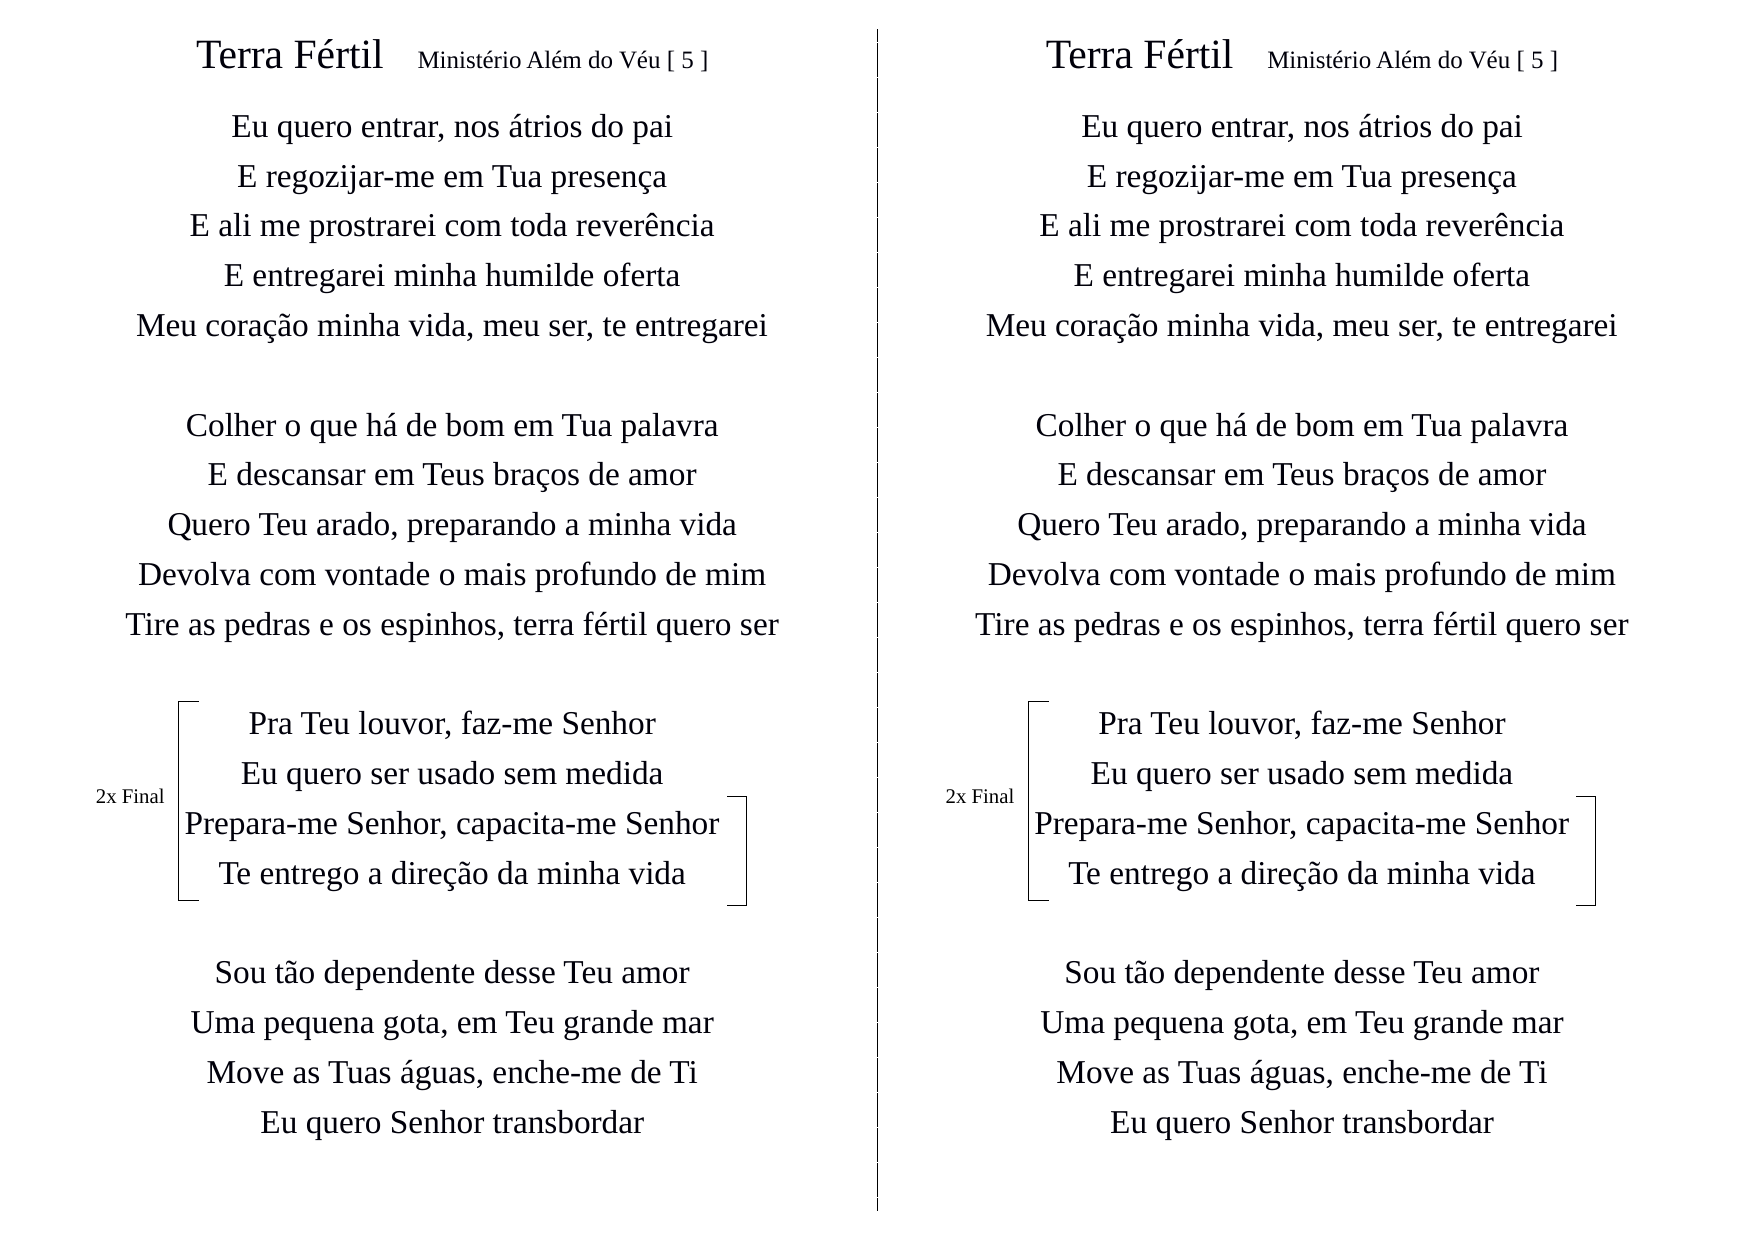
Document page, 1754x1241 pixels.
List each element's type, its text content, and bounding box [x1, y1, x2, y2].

text [879, 704, 1028, 742]
text [29, 803, 178, 842]
text Devolva com vontade o mais profundo de mim [29, 554, 875, 593]
text Quero Teu arado, preparando a minha vida [29, 504, 875, 543]
text Prepara-me Senhor, capacita-me Senhor [1029, 803, 1595, 842]
text Meu coração minha vida, meu ser, te entregarei [29, 305, 875, 344]
text E ali me prostrarei com toda reverência [29, 206, 875, 244]
text [29, 753, 178, 792]
text Prepara-me Senhor, capacita-me Senhor [179, 803, 746, 842]
text Te entrego a direção da minha vida [179, 853, 746, 891]
text [29, 704, 178, 742]
text Move as Tuas águas, enche-me de Ti [29, 1052, 875, 1091]
text Move as Tuas águas, enche-me de Ti [879, 1052, 1724, 1091]
text [1596, 803, 1724, 842]
text Te entrego a direção da minha vida [1029, 853, 1595, 891]
text Colher o que há de bom em Tua palavra [879, 405, 1724, 443]
text Quero Teu arado, preparando a minha vida [879, 504, 1724, 543]
text Pra Teu louvor, faz-me Senhor [179, 704, 875, 742]
text Tire as pedras e os espinhos, terra fértil quero ser [29, 604, 875, 642]
text Eu quero entrar, nos átrios do pai [879, 106, 1724, 144]
text E regozijar-me em Tua presença [29, 156, 875, 194]
text Terra Fértil Ministério Além do Véu [ 5 ] [879, 29, 1724, 77]
text E regozijar-me em Tua presença [879, 156, 1724, 194]
text E descansar em Teus braços de amor [879, 455, 1724, 493]
text Eu quero entrar, nos átrios do pai [29, 106, 875, 144]
text Eu quero Senhor transbordar [879, 1102, 1724, 1140]
text Eu quero ser usado sem medida [1029, 753, 1724, 792]
text [29, 853, 178, 891]
text Colher o que há de bom em Tua palavra [29, 405, 875, 443]
text Eu quero Senhor transbordar [29, 1102, 875, 1140]
text Sou tão dependente desse Teu amor [29, 953, 875, 991]
text [1596, 853, 1724, 891]
text E ali me prostrarei com toda reverência [879, 206, 1724, 244]
text Uma pequena gota, em Teu grande mar [879, 1002, 1724, 1041]
text Sou tão dependente desse Teu amor [879, 953, 1724, 991]
text Devolva com vontade o mais profundo de mim [879, 554, 1724, 593]
text [879, 753, 1028, 792]
text E entregarei minha humilde oferta [879, 256, 1724, 294]
text Meu coração minha vida, meu ser, te entregarei [879, 305, 1724, 344]
text [747, 853, 875, 891]
text [879, 803, 1028, 842]
text Tire as pedras e os espinhos, terra fértil quero ser [879, 604, 1724, 642]
text E entregarei minha humilde oferta [29, 256, 875, 294]
text Eu quero ser usado sem medida [179, 753, 875, 792]
text Uma pequena gota, em Teu grande mar [29, 1002, 875, 1041]
text E descansar em Teus braços de amor [29, 455, 875, 493]
text [747, 803, 875, 842]
text Pra Teu louvor, faz-me Senhor [1029, 704, 1724, 742]
text Terra Fértil Ministério Além do Véu [ 5 ] [29, 29, 875, 77]
text [879, 853, 1028, 891]
